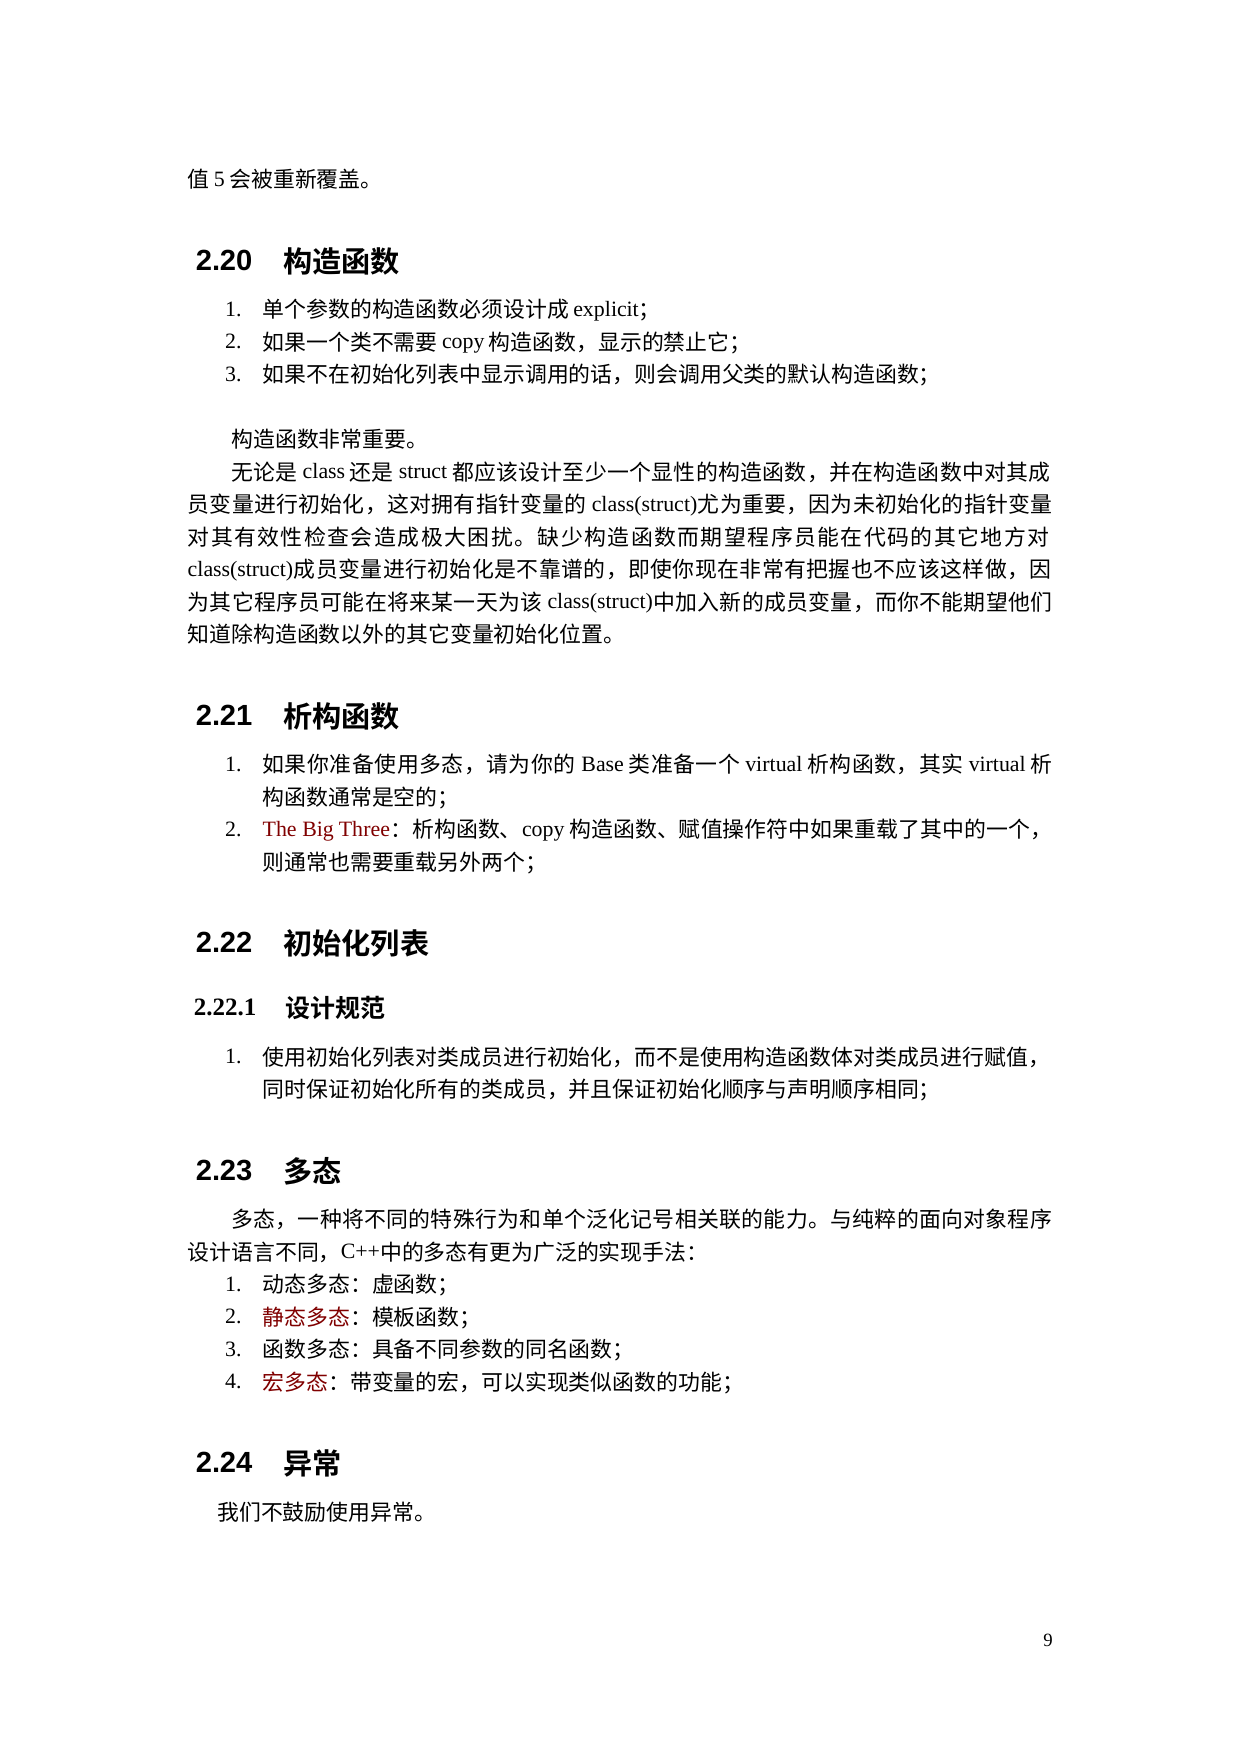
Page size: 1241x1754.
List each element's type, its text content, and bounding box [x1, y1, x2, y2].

list 使用初始化列表对类成员进行初始化，而不是使用构造函数体对类成员进行赋值，同时保证初始化所有的类成员，并且保证初始化顺序与声明顺序相同； [225, 1039, 1053, 1104]
subtitle 设计规范 [187, 974, 1053, 1039]
subtitle 初始化列表 [187, 909, 1053, 974]
text 构造函数非常重要。 [187, 422, 1053, 454]
text 无论是class还是struct都应该设计至少一个显性的构造函数，并在构造函数中对其成员变量进行初始化，这对拥有指针变量的class(struct)尤为重要，因为未初始化的指针变量对其有效性检查会造成极大困扰。缺少构造函数而期望程序员能在代码的其它地方对class(struct)成员变量进行初始化是不靠谱的，即使你现在非常有把握也不应该这样做，因为其它程序员可能在将来某一天为该class(struct)中加入新的成员变量，而你不能期望他们知道除构造函数以外的其它变量初始化位置。 [187, 454, 1053, 649]
list 动态多态：虚函数； [225, 1267, 1053, 1299]
subtitle 构造函数 [187, 227, 1053, 292]
text 我们不鼓励使用异常。 [187, 1494, 1053, 1527]
list 函数多态：具备不同参数的同名函数； [225, 1332, 1053, 1364]
list The Big Three：析构函数、copy构造函数、赋值操作符中如果重载了其中的一个，则通常也需要重载另外两个； [225, 812, 1053, 877]
subtitle 异常 [187, 1429, 1053, 1494]
list 如果不在初始化列表中显示调用的话，则会调用父类的默认构造函数； [225, 357, 1053, 389]
list 如果你准备使用多态，请为你的Base类准备一个virtual析构函数，其实virtual析构函数通常是空的； [225, 747, 1053, 812]
list 单个参数的构造函数必须设计成explicit； [225, 292, 1053, 324]
subtitle 多态 [187, 1137, 1053, 1202]
list 宏多态：带变量的宏，可以实现类似函数的功能； [225, 1364, 1053, 1397]
subtitle 析构函数 [187, 682, 1053, 747]
text 多态，一种将不同的特殊行为和单个泛化记号相关联的能力。与纯粹的面向对象程序设计语言不同，C++中的多态有更为广泛的实现手法： [187, 1202, 1053, 1267]
list 如果一个类不需要copy构造函数，显示的禁止它； [225, 324, 1053, 357]
list 静态多态：模板函数； [225, 1299, 1053, 1332]
text 值5会被重新覆盖。 [187, 162, 1053, 194]
